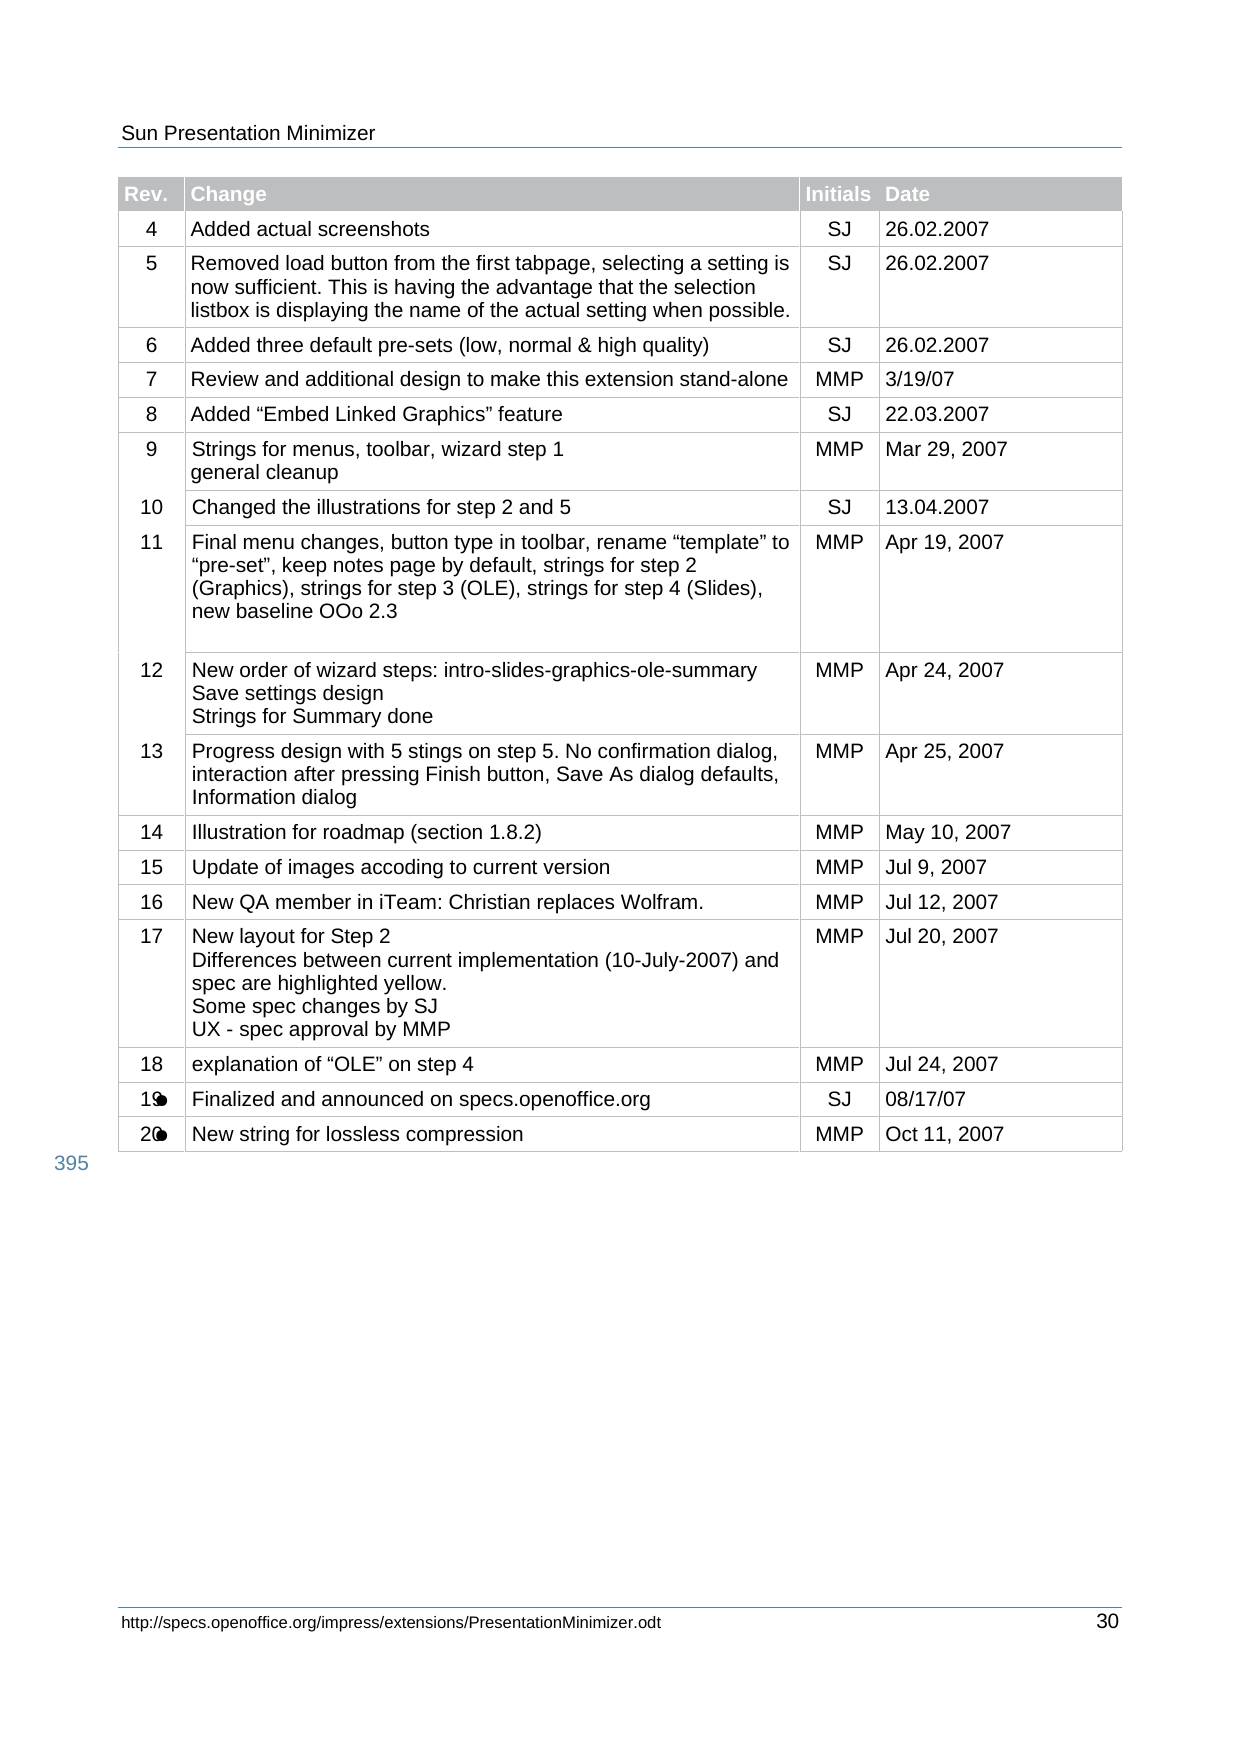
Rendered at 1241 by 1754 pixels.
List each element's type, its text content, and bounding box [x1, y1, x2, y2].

table_cell 13.04.2007 [880, 491, 1122, 525]
table_cell Added actual screenshots [186, 211, 799, 246]
table_cell Apr 25, 2007 [880, 735, 1122, 815]
table_cell Added “Embed Linked Graphics” feature [186, 398, 799, 432]
table_cell MMP [801, 526, 879, 652]
table_cell SJ [801, 1083, 879, 1116]
table_cell 18 [119, 1048, 184, 1082]
table_cell Review and additional design to make this extension stand-alone [186, 363, 799, 397]
table_cell 9 [119, 433, 184, 490]
table_cell New QA member in iTeam: Christian replaces Wolfram. [186, 885, 799, 919]
table_cell 11 [119, 525, 184, 652]
table_cell 4 [119, 211, 184, 246]
table_cell MMP [801, 1117, 879, 1151]
table_cell 22.03.2007 [880, 398, 1122, 432]
table_cell SJ [801, 211, 879, 246]
table_cell 08/17/07 [880, 1083, 1122, 1116]
table_cell 26.02.2007 [880, 247, 1122, 327]
table_cell Update of images accoding to current version [186, 851, 799, 884]
table_cell MMP [801, 363, 879, 397]
table_cell Apr 19, 2007 [880, 526, 1122, 652]
table_header Rev. [118, 177, 184, 211]
table_cell Added three default pre-sets (low, normal & high quality) [186, 328, 799, 362]
table_cell 7 [119, 363, 184, 397]
table_cell Removed load button from the first tabpage, selecting a setting is now sufficient. This is having the advantage that the selection listbox is displaying the name of the actual setting when possible. [186, 247, 799, 327]
table_cell MMP [801, 851, 879, 884]
table_cell Strings for menus, toolbar, wizard step 1 general cleanup [186, 433, 799, 490]
table_cell 19 [119, 1083, 184, 1116]
table_cell 17 [119, 920, 184, 1047]
table_cell MMP [801, 816, 879, 850]
table_cell 12 [119, 653, 184, 734]
table_cell 10 [119, 490, 184, 525]
table_cell 15 [119, 851, 184, 884]
table_cell May 10, 2007 [880, 816, 1122, 850]
table_cell Jul 12, 2007 [880, 885, 1122, 919]
table_cell MMP [801, 920, 879, 1047]
table_cell 26.02.2007 [880, 328, 1122, 362]
table_header Date [879, 177, 1122, 211]
table_cell 8 [119, 398, 184, 432]
table_cell explanation of “OLE” on step 4 [186, 1048, 799, 1082]
table_header Change [185, 177, 799, 211]
table_cell Jul 24, 2007 [880, 1048, 1122, 1082]
table_cell SJ [801, 398, 879, 432]
table_cell 14 [119, 816, 184, 850]
table_cell Illustration for roadmap (section 1.8.2) [186, 816, 799, 850]
table_cell MMP [801, 1048, 879, 1082]
table_cell Progress design with 5 stings on step 5. No confirmation dialog, interaction after pressing Finish button, Save As dialog defaults, Information dialog [186, 735, 799, 815]
table_cell 16 [119, 885, 184, 919]
table_cell 5 [119, 247, 184, 327]
table_cell MMP [801, 885, 879, 919]
table_cell Final menu changes, button type in toolbar, rename “template” to “pre-set”, keep notes page by default, strings for step 2 (Graphics), strings for step 3 (OLE), strings for step 4 (Slides), new baseline OOo 2.3 [186, 526, 799, 652]
table_cell New layout for Step 2 Differences between current implementation (10-July-2007) and spec are highlighted yellow. Some spec changes by SJ UX - spec approval by MMP [186, 920, 799, 1047]
table_cell 26.02.2007 [880, 211, 1122, 246]
table_cell Jul 20, 2007 [880, 920, 1122, 1047]
table_cell 13 [119, 734, 184, 815]
table_cell SJ [801, 328, 879, 362]
table_cell SJ [801, 247, 879, 327]
table_cell Mar 29, 2007 [880, 433, 1122, 490]
table_cell MMP [801, 433, 879, 490]
table_cell MMP [801, 735, 879, 815]
table_cell MMP [801, 653, 879, 734]
table_cell Oct 11, 2007 [880, 1117, 1122, 1151]
table_cell New order of wizard steps: intro-slides-graphics-ole-summary Save settings design Strings for Summary done [186, 653, 799, 734]
table_cell Jul 9, 2007 [880, 851, 1122, 884]
table_cell 20 [119, 1117, 184, 1151]
table_cell SJ [801, 491, 879, 525]
table_header Initials [800, 177, 879, 211]
table_cell 6 [119, 328, 184, 362]
table_cell Apr 24, 2007 [880, 653, 1122, 734]
table_cell New string for lossless compression [186, 1117, 799, 1151]
table_cell Finalized and announced on specs.openoffice.org [186, 1083, 799, 1116]
table_cell Changed the illustrations for step 2 and 5 [186, 491, 799, 525]
table_cell 3/19/07 [880, 363, 1122, 397]
